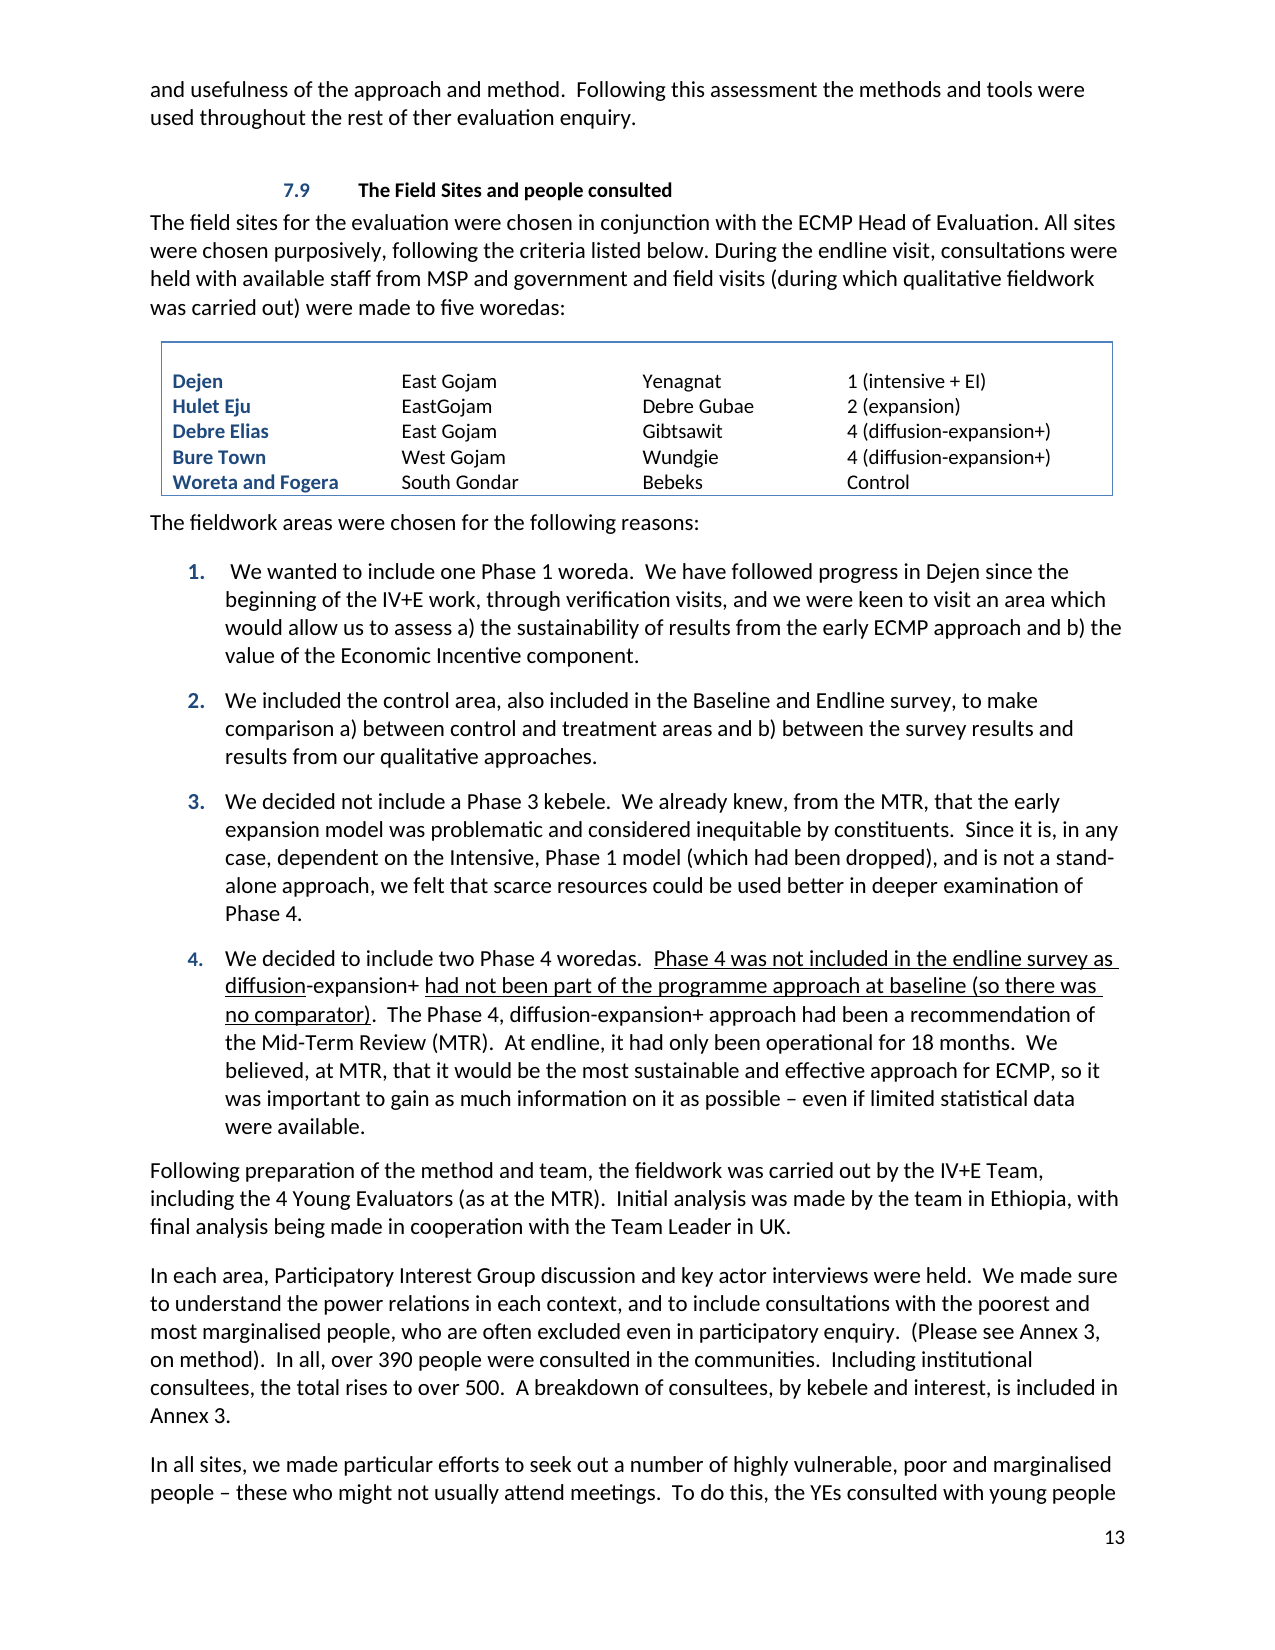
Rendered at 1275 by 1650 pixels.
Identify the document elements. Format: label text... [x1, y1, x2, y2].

table_cell 4 (diffusion-expansion+) [836, 444, 1112, 469]
table_header Kebele [631, 343, 836, 368]
table_cell South Gondar [390, 470, 631, 495]
text The fieldwork areas were chosen for the following reasons: [150, 508, 1125, 537]
list We decided not include a Phase 3 kebele. We already knew, from the MTR, that the early expansion model was problematic and considered inequitable by constituents. Since it is, in any case, dependent on the Intensive, Phase 1 model (which had been dropped), and is not a stand-alone approach, we felt that scarce resources could be used better in deeper examination of Phase 4. [187, 787, 1125, 927]
text Following preparation of the method and team, the fieldwork was carried out by the IV+E Team, including the 4 Young Evaluators (as at the MTR). Initial analysis was made by the team in Ethiopia, with final analysis being made in cooperation with the Team Leader in UK. [150, 1156, 1125, 1241]
table_cell Yenagnat [631, 368, 836, 393]
list We included the control area, also included in the Baseline and Endline survey, to make comparison a) between control and treatment areas and b) between the survey results and results from our qualitative approaches. [187, 686, 1125, 770]
table_cell Wundgie [631, 444, 836, 469]
text In all sites, we made particular efforts to seek out a number of highly vulnerable, poor and marginalised people – these who might not usually attend meetings. To do this, the YEs consulted with young people [150, 1450, 1125, 1506]
table_cell Debre Gubae [631, 393, 836, 419]
table_cell Woreta and Fogera [162, 470, 390, 495]
text The field sites for the evaluation were chosen in conjunction with the ECMP Head of Evaluation. All sites were chosen purposively, following the criteria listed below. During the endline visit, consultations were held with available staff from MSP and government and field visits (during which qualitative fieldwork was carried out) were made to five woredas: [150, 208, 1125, 321]
table_cell Bure Town [162, 444, 390, 469]
subtitle The Field Sites and people consulted [283, 177, 1125, 202]
table_cell East Gojam [390, 368, 631, 393]
table_cell 2 (expansion) [836, 393, 1112, 419]
table_cell 1 (intensive + EI) [836, 368, 1112, 393]
table_header Zone [390, 343, 631, 368]
table_header Woreda [162, 343, 390, 368]
table_header ECMP Phase [836, 343, 1112, 368]
text and usefulness of the approach and method. Following this assessment the methods and tools were used throughout the rest of ther evaluation enquiry. [150, 75, 1125, 131]
table_cell East Gojam [390, 419, 631, 444]
table_cell 4 (diffusion-expansion+) [836, 419, 1112, 444]
table_cell Hulet Eju [162, 393, 390, 419]
table_cell Gibtsawit [631, 419, 836, 444]
table_cell Debre Elias [162, 419, 390, 444]
list We decided to include two Phase 4 woredas. Phase 4 was not included in the endline survey as diffusion-expansion+ had not been part of the programme approach at baseline (so there was no comparator). The Phase 4, diffusion-expansion+ approach had been a recommendation of the Mid-Term Review (MTR). At endline, it had only been operational for 18 months. We believed, at MTR, that it would be the most sustainable and effective approach for ECMP, so it was important to gain as much information on it as possible – even if limited statistical data were available. [187, 944, 1125, 1140]
table_cell West Gojam [390, 444, 631, 469]
text In each area, Participatory Interest Group discussion and key actor interviews were held. We made sure to understand the power relations in each context, and to include consultations with the poorest and most marginalised people, who are often excluded even in participatory enquiry. (Please see Annex 3, on method). In all, over 390 people were consulted in the communities. Including institutional consultees, the total rises to over 500. A breakdown of consultees, by kebele and interest, is included in Annex 3. [150, 1261, 1125, 1429]
table_cell EastGojam [390, 393, 631, 419]
table_cell Bebeks [631, 470, 836, 495]
list We wanted to include one Phase 1 woreda. We have followed progress in Dejen since the beginning of the IV+E work, through verification visits, and we were keen to visit an area which would allow us to assess a) the sustainability of results from the early ECMP approach and b) the value of the Economic Incentive component. [187, 557, 1125, 669]
table_cell Dejen [162, 368, 390, 393]
table_cell Control [836, 470, 1112, 495]
